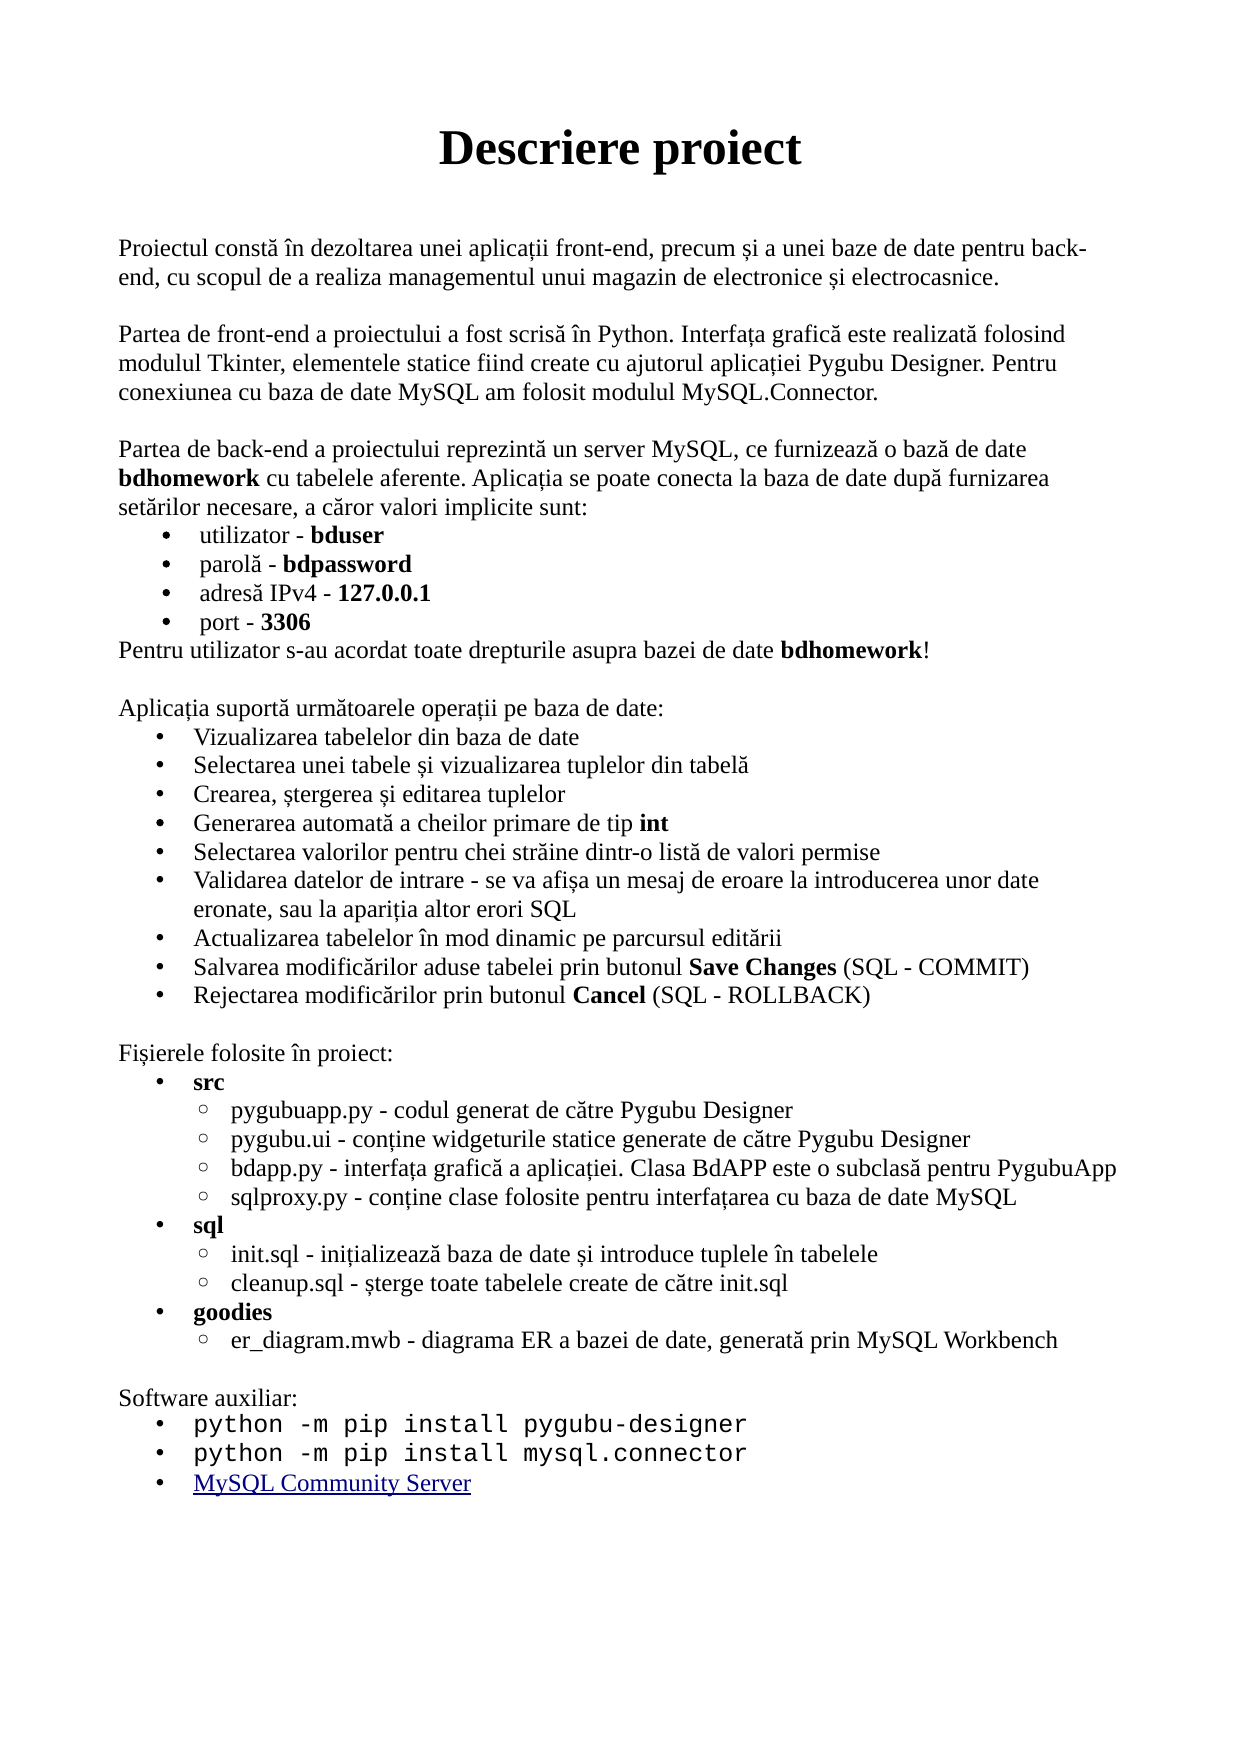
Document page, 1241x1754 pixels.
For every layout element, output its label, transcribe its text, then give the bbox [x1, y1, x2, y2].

list src [156, 1067, 1122, 1096]
text Proiectul constă în dezoltarea unei aplicații front-end, precum și a unei baze de date pentru back-end, cu scopul de a realiza managementul unui magazin de electronice și electrocasnice. [118, 233, 1122, 291]
list sql [156, 1211, 1122, 1239]
list Rejectarea modificărilor prin butonul Cancel (SQL - ROLLBACK) [156, 981, 1122, 1009]
list sqlproxy.py - conține clase folosite pentru interfațarea cu baza de date MySQL [193, 1182, 1122, 1211]
list port - 3306 [162, 607, 1122, 636]
list goodies [156, 1297, 1122, 1326]
list python -m pip install mysql.connector [156, 1440, 1122, 1468]
list Vizualizarea tabelelor din baza de date [156, 722, 1122, 751]
list cleanup.sql - șterge toate tabelele create de către init.sql [193, 1268, 1122, 1297]
text Descriere proiect [118, 118, 1122, 176]
list Salvarea modificărilor aduse tabelei prin butonul Save Changes (SQL - COMMIT) [156, 952, 1122, 981]
text Fișierele folosite în proiect: [118, 1038, 1122, 1067]
list adresă IPv4 - 127.0.0.1 [162, 578, 1122, 607]
list Crearea, ștergerea și editarea tuplelor [156, 779, 1122, 808]
list Actualizarea tabelelor în mod dinamic pe parcursul editării [156, 923, 1122, 952]
text Aplicația suportă următoarele operații pe baza de date: [118, 693, 1122, 722]
list bdapp.py - interfața grafică a aplicației. Clasa BdAPP este o subclasă pentru PygubuApp [193, 1153, 1122, 1182]
list init.sql - inițializează baza de date și introduce tuplele în tabelele [193, 1239, 1122, 1268]
list utilizator - bduser [162, 521, 1122, 549]
list er_diagram.mwb - diagrama ER a bazei de date, generată prin MySQL Workbench [193, 1326, 1122, 1354]
list python -m pip install pygubu-designer [156, 1412, 1122, 1440]
list pygubu.ui - conține widgeturile statice generate de către Pygubu Designer [193, 1124, 1122, 1153]
text Partea de back-end a proiectului reprezintă un server MySQL, ce furnizează o bază de date bdhomework cu tabelele aferente. Aplicația se poate conecta la baza de date după furnizarea setărilor necesare, a căror valori implicite sunt: [118, 434, 1122, 521]
list parolă - bdpassword [162, 549, 1122, 578]
list Validarea datelor de intrare - se va afișa un mesaj de eroare la introducerea unor date eronate, sau la apariția altor erori SQL [156, 866, 1122, 923]
text Pentru utilizator s-au acordat toate drepturile asupra bazei de date bdhomework! [118, 636, 1122, 664]
list Selectarea valorilor pentru chei străine dintr-o listă de valori permise [156, 837, 1122, 866]
list MySQL Community Server [156, 1468, 1122, 1497]
text Partea de front-end a proiectului a fost scrisă în Python. Interfața grafică este realizată folosind modulul Tkinter, elementele statice fiind create cu ajutorul aplicației Pygubu Designer. Pentru conexiunea cu baza de date MySQL am folosit modulul MySQL.Connector. [118, 319, 1122, 406]
list Generarea automată a cheilor primare de tip int [156, 808, 1122, 837]
list Selectarea unei tabele și vizualizarea tuplelor din tabelă [156, 751, 1122, 779]
list pygubuapp.py - codul generat de către Pygubu Designer [193, 1096, 1122, 1124]
text Software auxiliar: [118, 1383, 1122, 1412]
